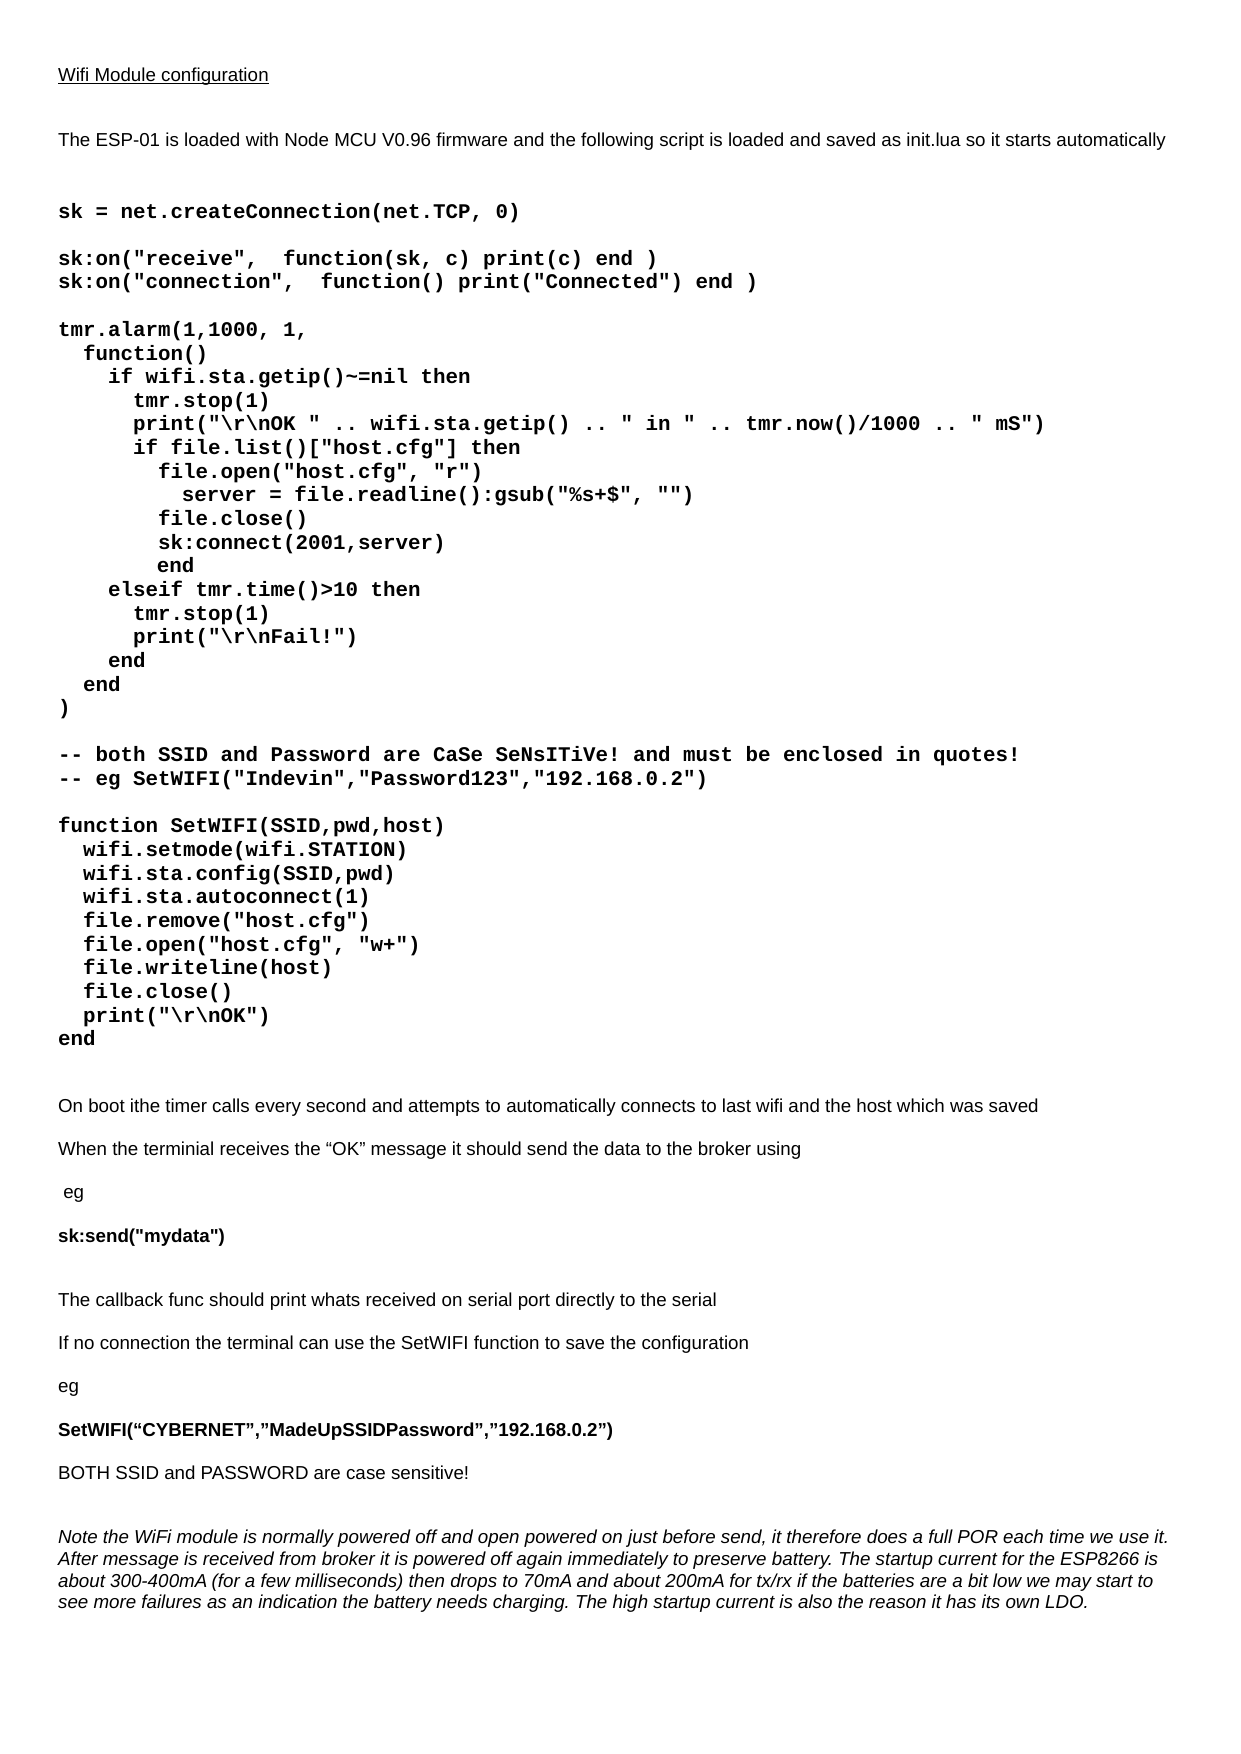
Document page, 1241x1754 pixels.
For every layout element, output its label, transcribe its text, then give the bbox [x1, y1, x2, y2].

text SetWIFI(“CYBERNET”,”MadeUpSSIDPassword”,”192.168.0.2”) [58, 1418, 1181, 1440]
text sk:on("connection", function() print("Connected") end ) [58, 272, 1181, 295]
text tmr.stop(1) [58, 390, 1181, 413]
text eg [58, 1375, 1181, 1397]
text tmr.alarm(1,1000, 1, [58, 319, 1181, 342]
text wifi.setmode(wifi.STATION) [58, 839, 1181, 863]
text print("\r\nOK") [58, 1004, 1181, 1028]
text file.open("host.cfg", "w+") [58, 934, 1181, 957]
text -- both SSID and Password are CaSe SeNsITiVe! and must be enclosed in quotes! [58, 744, 1181, 768]
text eg [58, 1181, 1181, 1203]
text sk:connect(2001,server) [58, 532, 1181, 555]
text sk:send("mydata") [58, 1224, 1181, 1246]
text end [58, 555, 1181, 579]
text end [58, 1028, 1181, 1052]
text end [58, 650, 1181, 673]
text file.open("host.cfg", "r") [58, 461, 1181, 484]
text file.close() [58, 508, 1181, 532]
text elseif tmr.time()>10 then [58, 579, 1181, 603]
text wifi.sta.config(SSID,pwd) [58, 863, 1181, 886]
text file.remove("host.cfg") [58, 910, 1181, 934]
text -- eg SetWIFI("Indevin","Password123","192.168.0.2") [58, 768, 1181, 792]
text sk = net.createConnection(net.TCP, 0) [58, 201, 1181, 224]
text The ESP-01 is loaded with Node MCU V0.96 firmware and the following script is loaded and saved as init.lua so it starts automatically [58, 129, 1181, 150]
text tmr.stop(1) [58, 603, 1181, 626]
text Note the WiFi module is normally powered off and open powered on just before send, it therefore does a full POR each time we use it. After message is received from broker it is powered off again immediately to preserve battery. The startup current for the ESP8266 is about 300-400mA (for a few milliseconds) then drops to 70mA and about 200mA for tx/rx if the batteries are a bit low we may start to see more failures as an indication the battery needs charging. The high startup current is also the reason it has its own LDO. [58, 1526, 1181, 1612]
text When the terminial receives the “OK” message it should send the data to the broker using [58, 1138, 1181, 1160]
text BOTH SSID and PASSWORD are case sensitive! [58, 1462, 1181, 1483]
text ) [58, 697, 1181, 721]
text file.writeline(host) [58, 957, 1181, 981]
text server = file.readline():gsub("%s+$", "") [58, 484, 1181, 508]
text wifi.sta.autoconnect(1) [58, 886, 1181, 910]
text print("\r\nFail!") [58, 626, 1181, 650]
text function() [58, 342, 1181, 366]
text Wifi Module configuration [58, 64, 1181, 86]
text file.close() [58, 981, 1181, 1004]
text function SetWIFI(SSID,pwd,host) [58, 815, 1181, 839]
text if wifi.sta.getip()~=nil then [58, 366, 1181, 390]
text print("\r\nOK " .. wifi.sta.getip() .. " in " .. tmr.now()/1000 .. " mS") [58, 413, 1181, 437]
text sk:on("receive", function(sk, c) print(c) end ) [58, 248, 1181, 272]
text end [58, 673, 1181, 697]
text On boot ithe timer calls every second and attempts to automatically connects to last wifi and the host which was saved [58, 1095, 1181, 1117]
text If no connection the terminal can use the SetWIFI function to save the configuration [58, 1332, 1181, 1354]
text if file.list()["host.cfg"] then [58, 437, 1181, 461]
text The callback func should print whats received on serial port directly to the serial [58, 1289, 1181, 1311]
